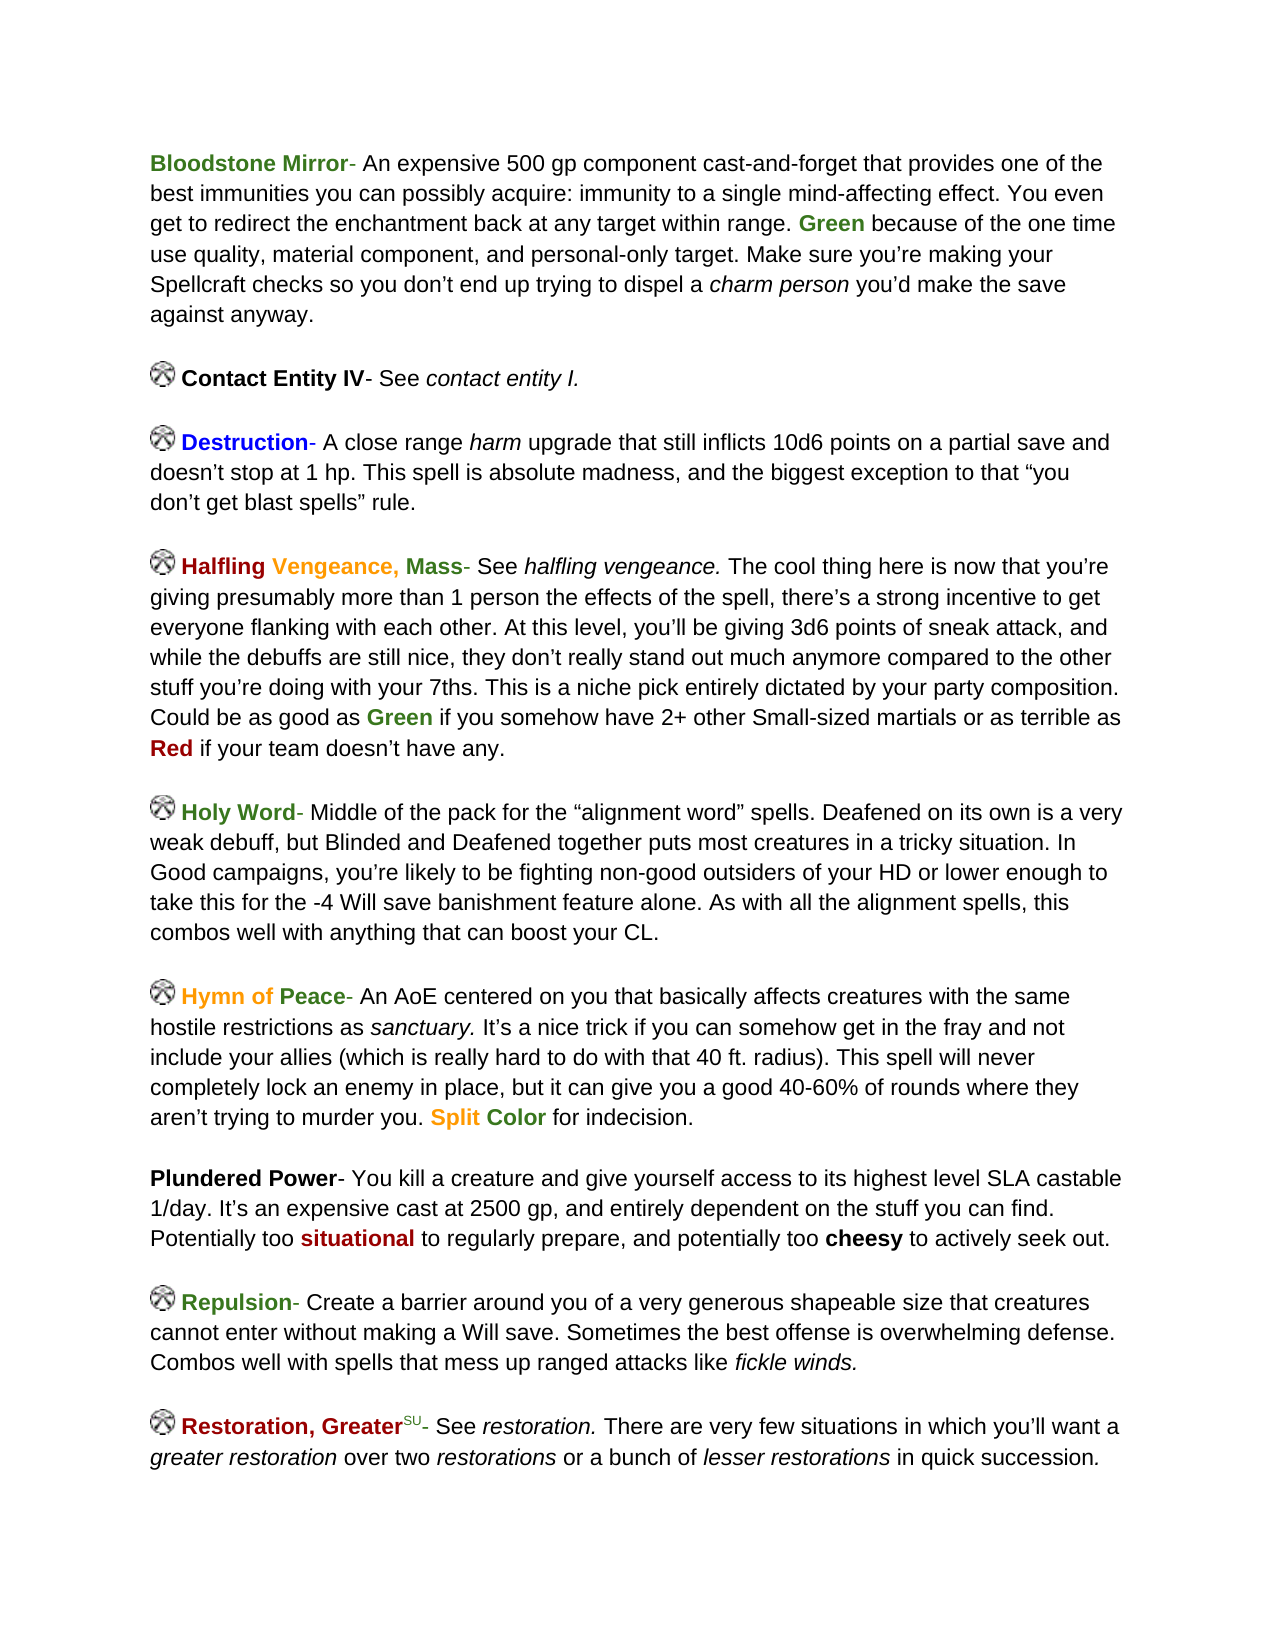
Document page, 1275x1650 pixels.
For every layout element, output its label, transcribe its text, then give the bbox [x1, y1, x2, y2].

picture [150, 549, 175, 575]
picture [150, 1285, 175, 1311]
text Bloodstone Mirror- An expensive 500 gp component cast-and-forget that provides one of the best immunities you can possibly acquire: immunity to a single mind-affecting effect. You even get to redirect the enchantment back at any target within range. Green because of the one time use quality, material component, and personal-only target. Make sure you’re making your Spellcraft checks so you don’t end up trying to dispel a charm person you’d make the save against anyway. [150, 150, 1125, 327]
picture [150, 795, 175, 820]
picture [150, 361, 175, 387]
text Restoration, GreaterSU- See restoration. There are very few situations in which you’ll want a greater restoration over two restorations or a bunch of lesser restorations in quick succession. [150, 1410, 1125, 1470]
text Plundered Power- You kill a creature and give yourself access to its highest level SLA castable 1/day. It’s an expensive cast at 2500 gp, and entirely dependent on the stuff you can find. Potentially too situational to regularly prepare, and potentially too cheesy to actively seek out. [150, 1164, 1125, 1251]
text Contact Entity IV- See contact entity I. [150, 361, 1125, 391]
text Holy Word- Middle of the pack for the “alignment word” spells. Deafened on its own is a very weak debuff, but Blinded and Deafened together puts most creatures in a tricky situation. In Good campaigns, you’re likely to be fighting non-good outsiders of your HD or lower enough to take this for the -4 Will save banishment feature alone. As with all the alignment spells, this combos well with anything that can boost your CL. [150, 795, 1125, 946]
text Repulsion- Create a barrier around you of a very generous shapeable size that creatures cannot enter without making a Will save. Sometimes the best offense is overwhelming defense. Combos well with spells that mess up ranged attacks like fickle winds. [150, 1285, 1125, 1376]
picture [150, 979, 175, 1005]
picture [150, 1409, 175, 1435]
text Destruction- A close range harm upgrade that still inflicts 10d6 points on a partial save and doesn’t stop at 1 hp. This spell is absolute madness, and the biggest exception to that “you don’t get blast spells” rule. [150, 425, 1125, 516]
text Halfling Vengeance, Mass- See halfling vengeance. The cool thing here is now that you’re giving presumably more than 1 person the effects of the spell, there’s a strong incentive to get everyone flanking with each other. At this level, you’ll be giving 3d6 points of sneak attack, and while the debuffs are still nice, they don’t really stand out much anymore compared to the other stuff you’re doing with your 7ths. This is a niche pick entirely dictated by your party composition. Could be as good as Green if you somehow have 2+ other Small-sized martials or as terrible as Red if your team doesn’t have any. [150, 550, 1125, 761]
picture [150, 425, 175, 451]
text Hymn of Peace- An AoE centered on you that basically affects creatures with the same hostile restrictions as sanctuary. It’s a nice trick if you can somehow get in the fray and not include your allies (which is really hard to do with that 40 ft. radius). This spell will never completely lock an enemy in place, but it can give you a good 40-60% of rounds where they aren’t trying to murder you. Split Color for indecision. [150, 980, 1125, 1131]
